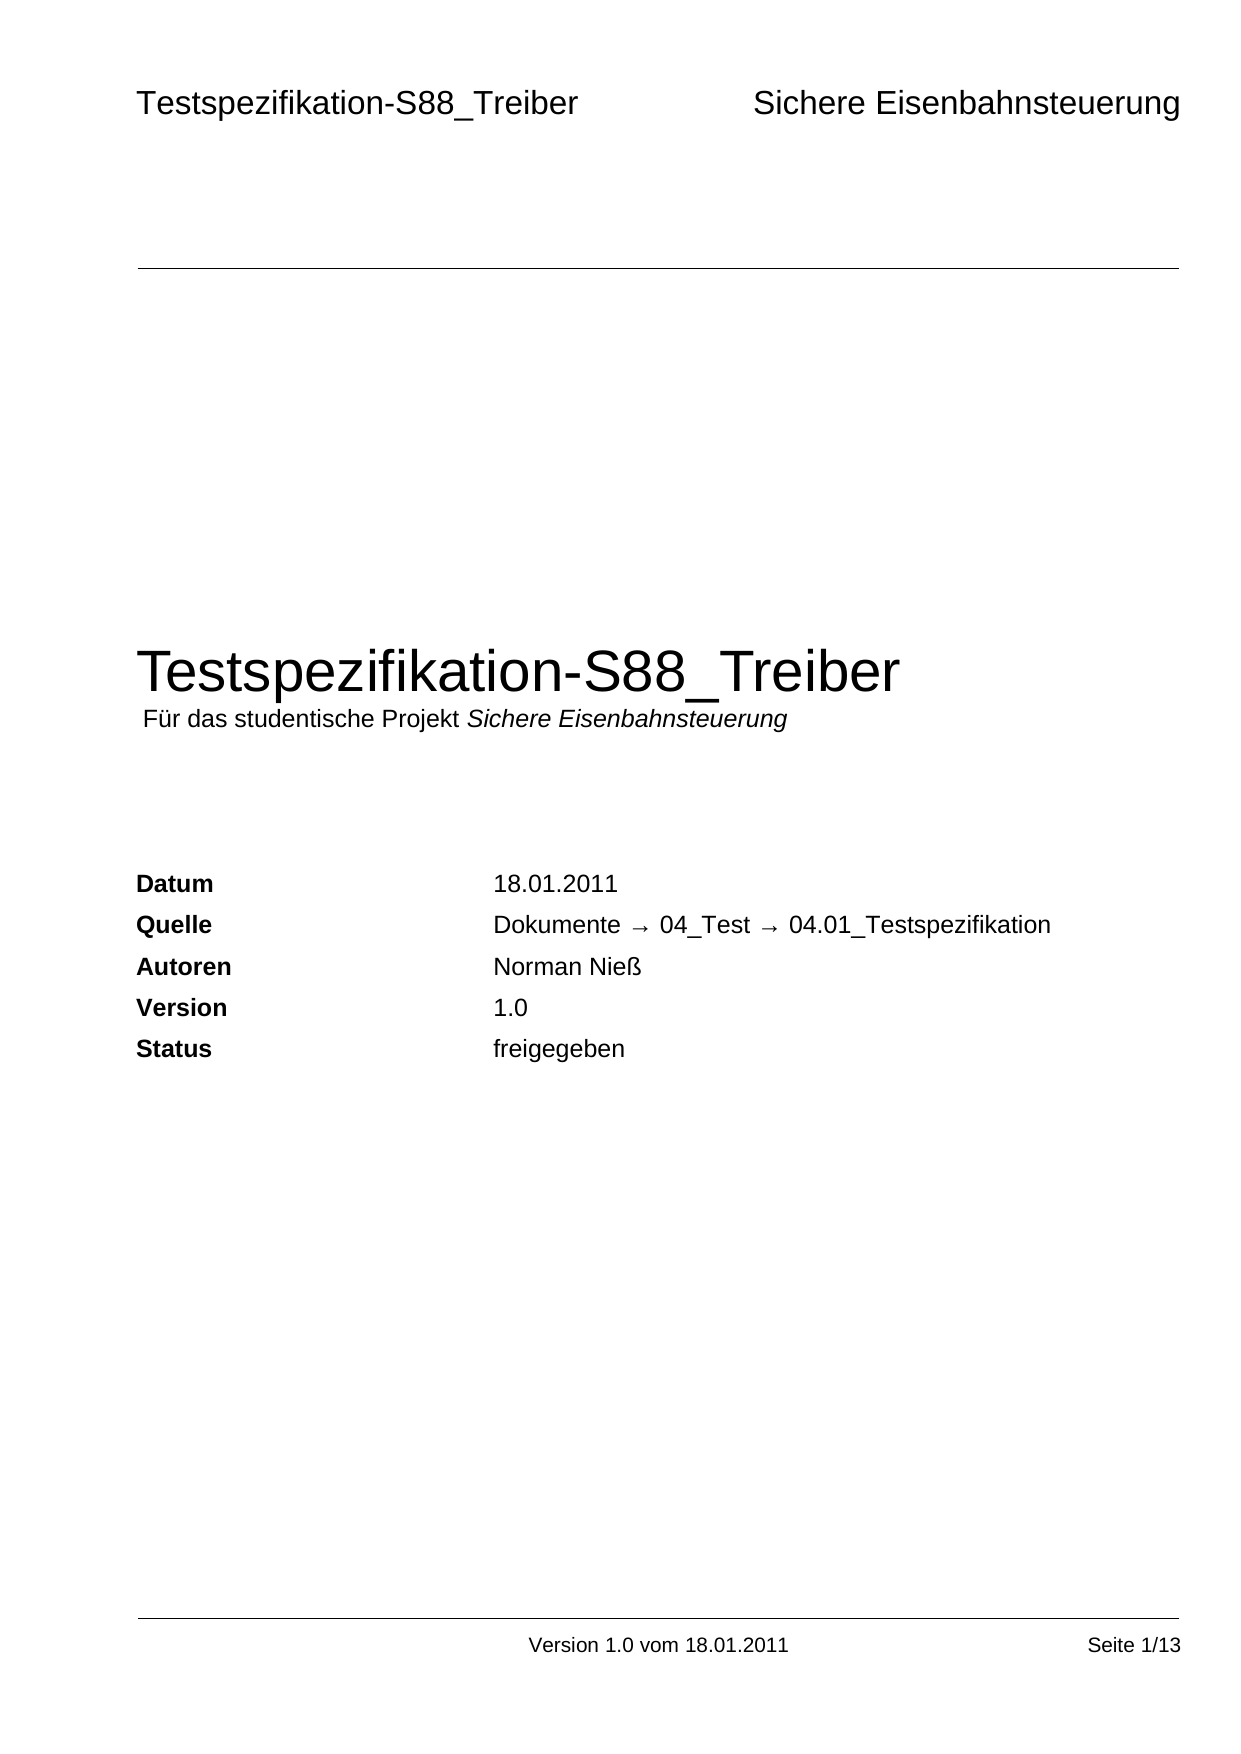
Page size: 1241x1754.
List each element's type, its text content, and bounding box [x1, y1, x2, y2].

text Autoren Norman Nieß [136, 952, 1181, 980]
text Version 1.0 [136, 993, 1181, 1022]
title Testspezifikation-S88_Treiber [136, 637, 1181, 704]
text Datum 18.01.2011 [136, 869, 1181, 898]
text Status freigegeben [136, 1034, 1181, 1063]
text Quelle Dokumente → 04_Test → 04.01_Testspezifikation [136, 910, 1181, 939]
text Für das studentische Projekt Sichere Eisenbahnsteuerung [136, 704, 1181, 733]
